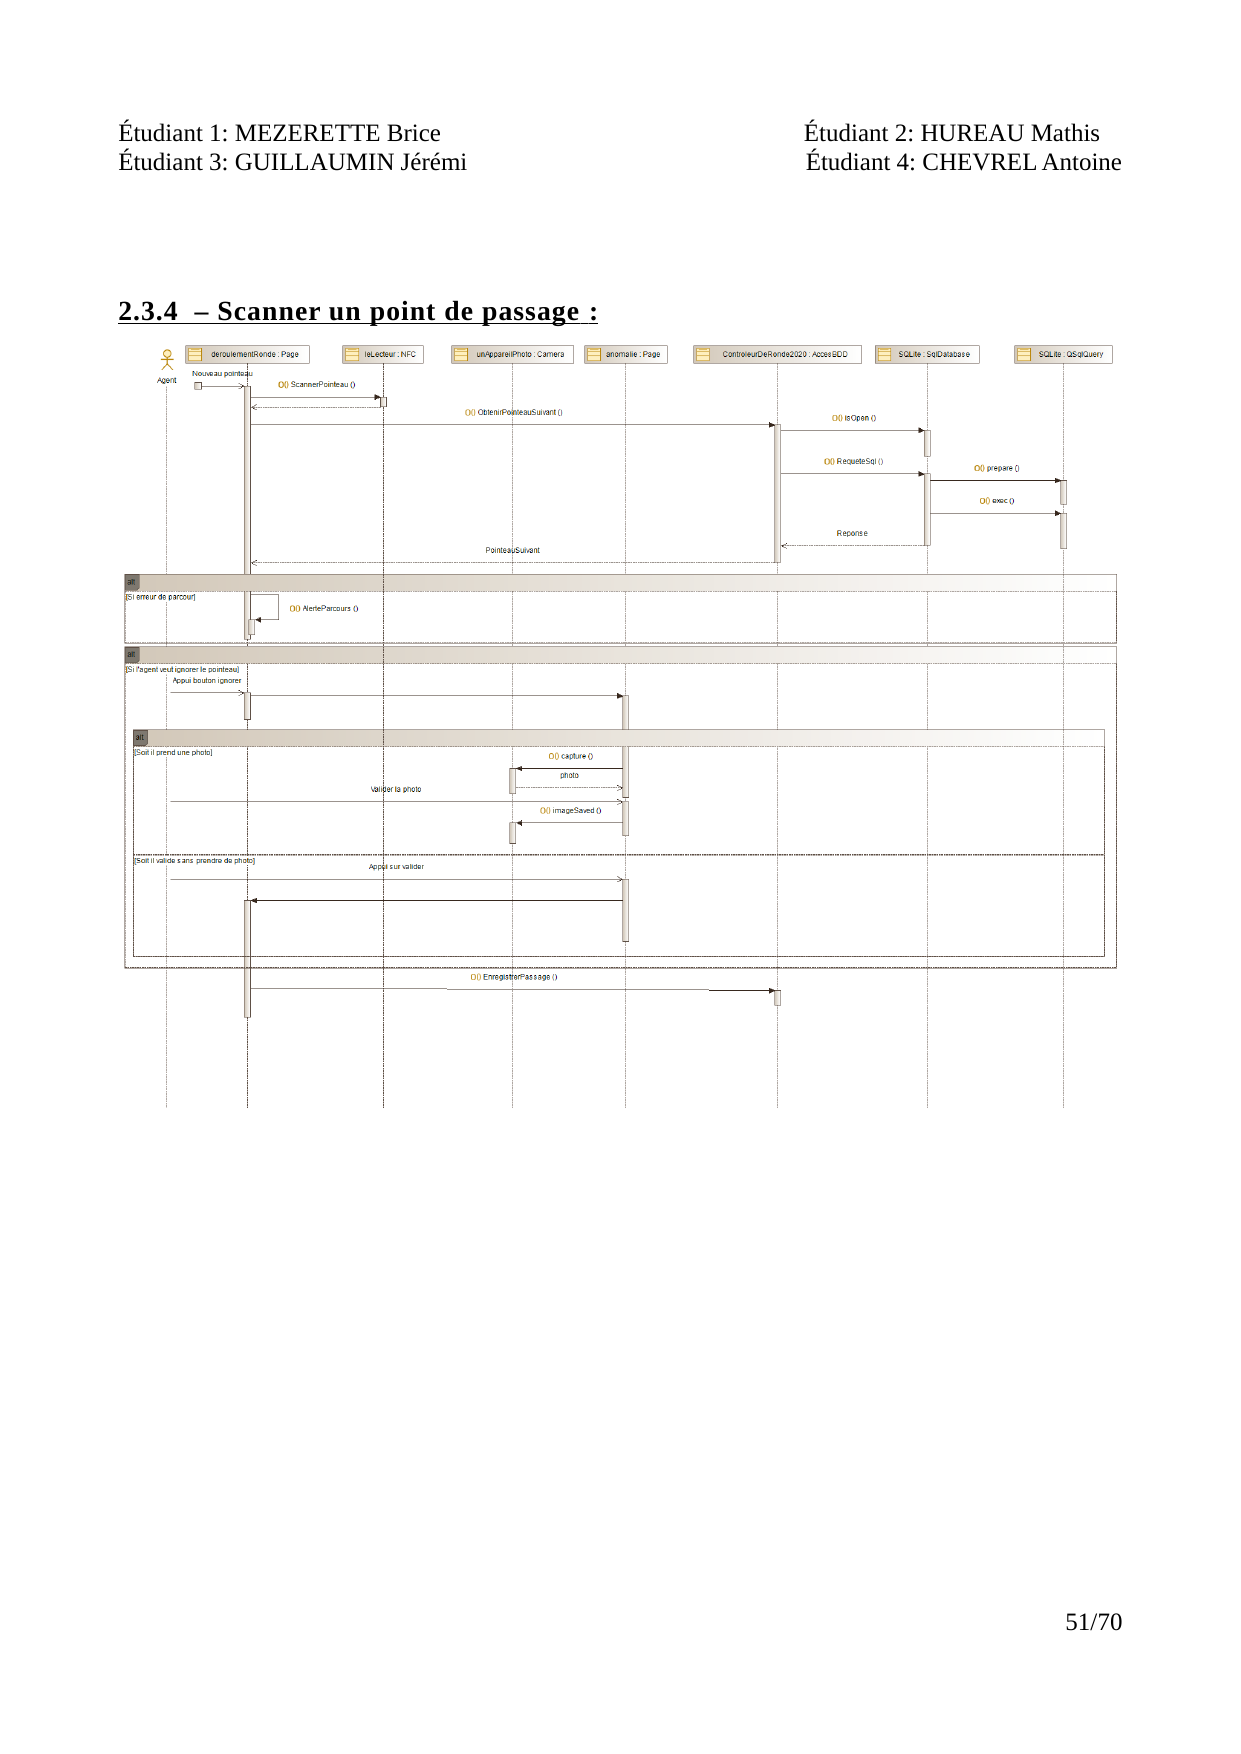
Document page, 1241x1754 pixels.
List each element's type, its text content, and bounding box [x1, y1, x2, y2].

picture [118, 339, 1123, 1114]
subtitle 2.3.4 – Scanner un point de passage : [118, 295, 1122, 327]
